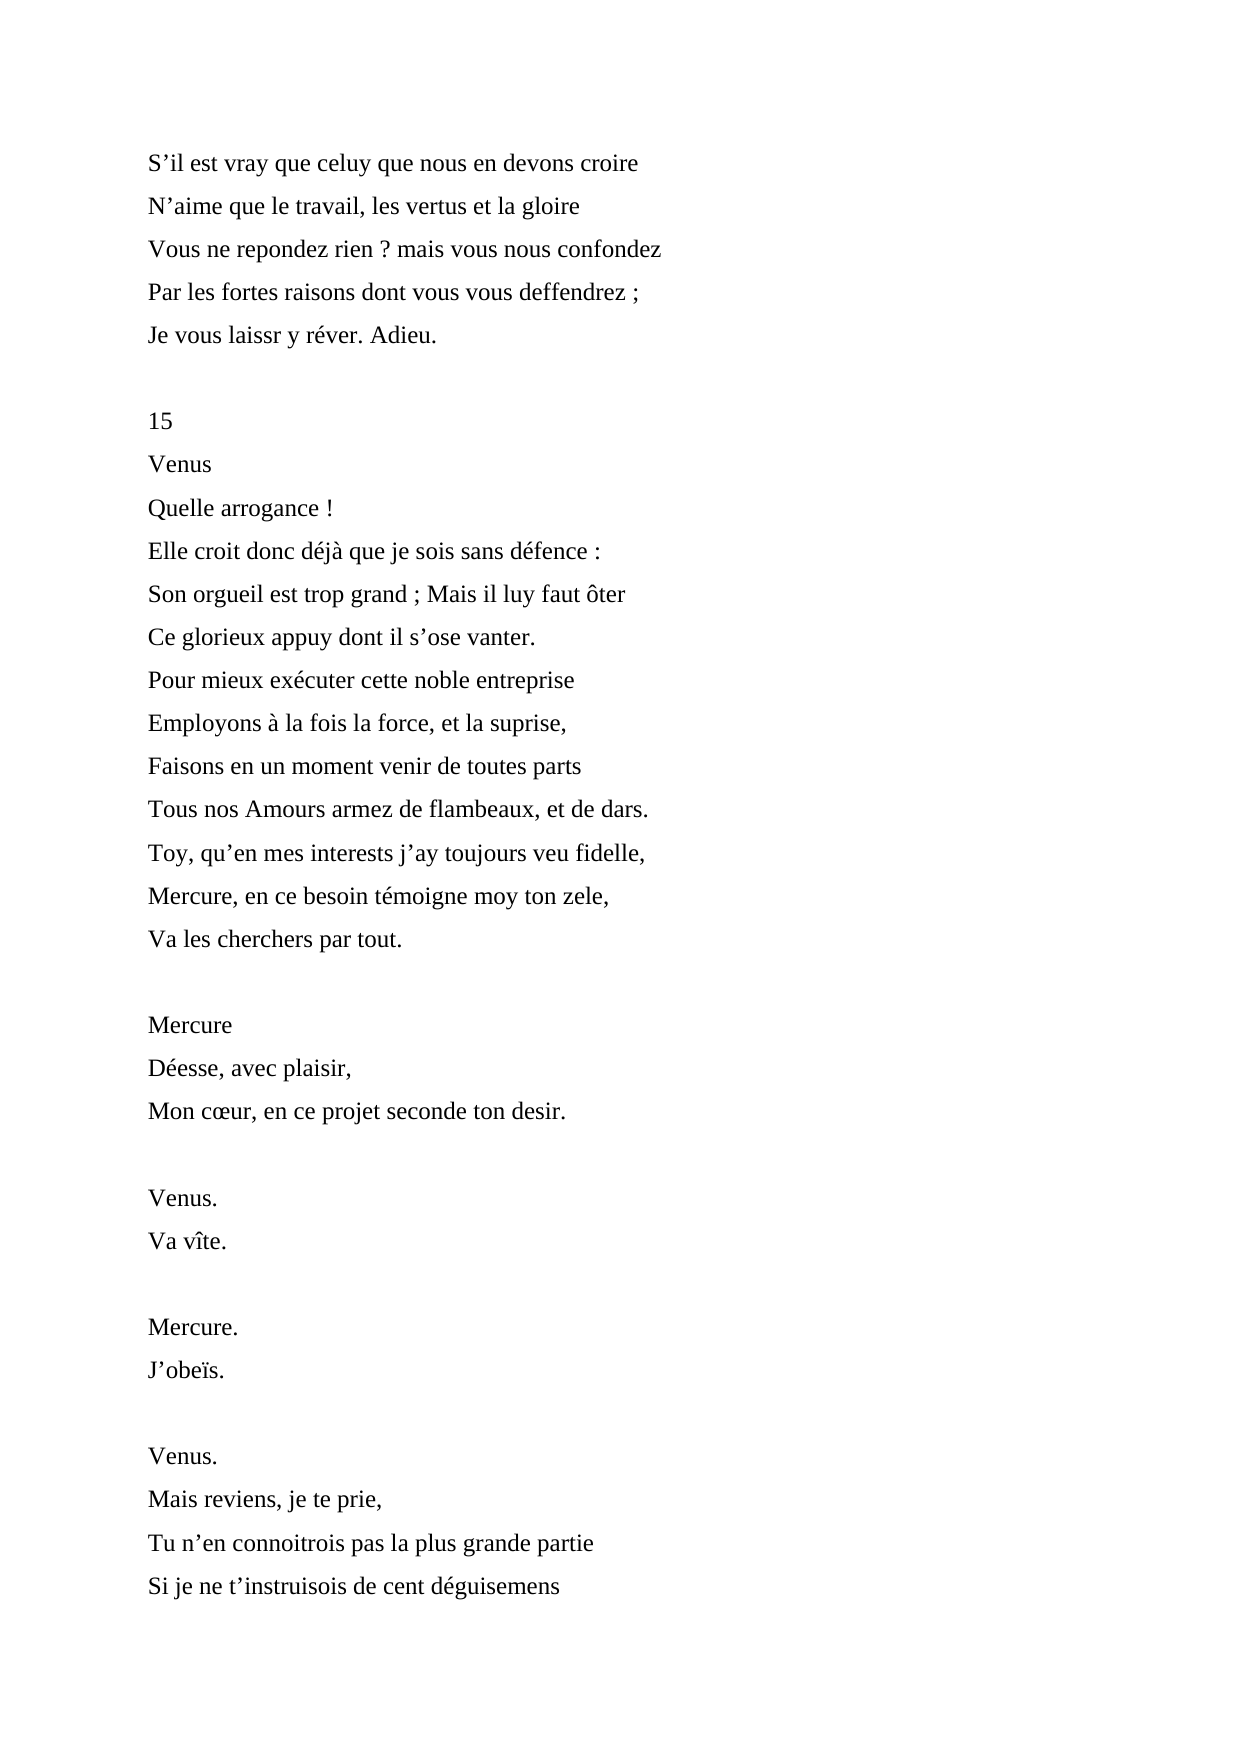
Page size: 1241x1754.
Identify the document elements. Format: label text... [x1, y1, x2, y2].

text Par les fortes raisons dont vous vous deffendrez ; [148, 277, 1093, 306]
text Venus. [148, 1183, 1093, 1211]
text Quelle arrogance ! [148, 493, 1093, 521]
text Mercure. [148, 1312, 1093, 1341]
text Va les cherchers par tout. [148, 924, 1093, 953]
text Venus [148, 449, 1093, 478]
text Tous nos Amours armez de flambeaux, et de dars. [148, 794, 1093, 823]
text Je vous laissr y réver. Adieu. [148, 320, 1093, 349]
text Mercure, en ce besoin témoigne moy ton zele, [148, 881, 1093, 909]
text 15 [148, 406, 1093, 435]
text Toy, qu’en mes interests j’ay toujours veu fidelle, [148, 838, 1093, 866]
text Elle croit donc déjà que je sois sans défence : [148, 536, 1093, 564]
text Ce glorieux appuy dont il s’ose vanter. [148, 622, 1093, 651]
text N’aime que le travail, les vertus et la gloire [148, 191, 1093, 219]
text Employons à la fois la force, et la suprise, [148, 708, 1093, 737]
text Tu n’en connoitrois pas la plus grande partie [148, 1528, 1093, 1556]
text Mercure [148, 1010, 1093, 1039]
text Déesse, avec plaisir, [148, 1053, 1093, 1082]
text Venus. [148, 1441, 1093, 1470]
text Mon cœur, en ce projet seconde ton desir. [148, 1096, 1093, 1125]
text Faisons en un moment venir de toutes parts [148, 751, 1093, 780]
text J’obeïs. [148, 1355, 1093, 1384]
text Mais reviens, je te prie, [148, 1484, 1093, 1513]
text Pour mieux exécuter cette noble entreprise [148, 665, 1093, 694]
text Si je ne t’instruisois de cent déguisemens [148, 1571, 1093, 1599]
text Vous ne repondez rien ? mais vous nous confondez [148, 234, 1093, 263]
text Va vîte. [148, 1226, 1093, 1254]
text S’il est vray que celuy que nous en devons croire [148, 148, 1093, 176]
text Son orgueil est trop grand ; Mais il luy faut ôter [148, 579, 1093, 608]
